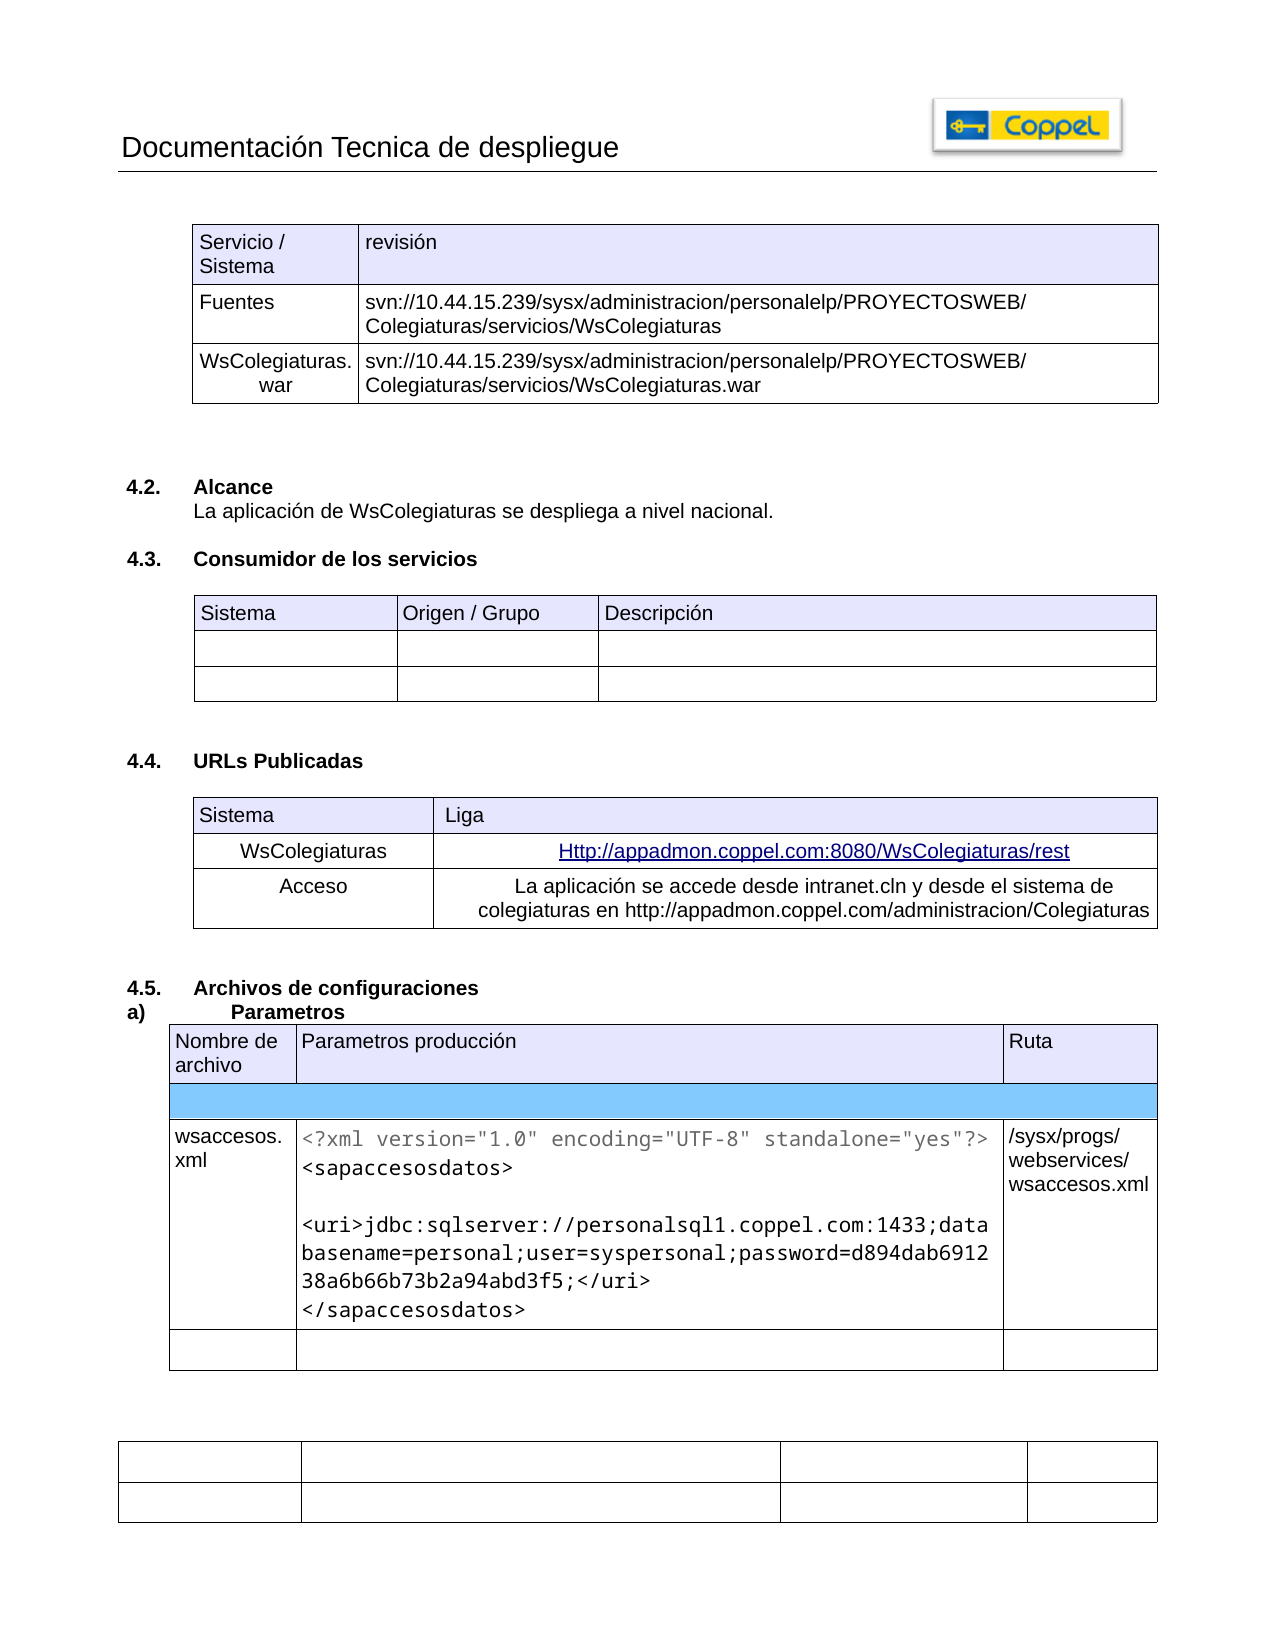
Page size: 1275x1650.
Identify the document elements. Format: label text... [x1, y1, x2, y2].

table_cell [195, 631, 397, 666]
table_cell [599, 667, 1156, 701]
table_header Descripción [599, 596, 1156, 630]
table_cell [297, 1330, 1003, 1369]
list Archivos de configuraciones [121, 976, 1157, 999]
table_cell [1004, 1330, 1157, 1369]
table_cell svn://10.44.15.239/sysx/administracion/personalelp/PROYECTOSWEB/Colegiaturas/servicios/WsColegiaturas.war [359, 344, 1158, 403]
table_cell WsColegiaturas [194, 834, 433, 868]
table_header [1028, 1442, 1157, 1482]
table_cell wsaccesos.xml [170, 1120, 296, 1329]
table_cell svn://10.44.15.239/sysx/administracion/personalelp/PROYECTOSWEB/Colegiaturas/servicios/WsColegiaturas [359, 285, 1158, 343]
table_cell [1028, 1483, 1157, 1522]
table_cell /sysx/progs/webservices/wsaccesos.xml [1004, 1120, 1157, 1329]
table_header Ruta [1004, 1025, 1157, 1083]
table_header [781, 1442, 1027, 1482]
picture [926, 94, 1129, 161]
list La aplicación de WsColegiaturas se despliega a nivel nacional. [156, 499, 1157, 523]
table_cell [302, 1483, 780, 1522]
table_header Nombre de archivo [170, 1025, 296, 1083]
list Alcance [120, 475, 1157, 499]
table_cell Fuentes [193, 285, 358, 343]
table_cell [398, 631, 598, 666]
table_cell [170, 1330, 296, 1369]
table_cell [119, 1483, 301, 1522]
table_header [119, 1442, 301, 1482]
list Parametros [121, 999, 1157, 1023]
table_cell [195, 667, 397, 701]
table_header Sistema [195, 596, 397, 630]
table_header Sistema [194, 798, 433, 833]
table_cell La aplicación se accede desde intranet.cln y desde el sistema de colegiaturas en http://appadmon.coppel.com/administracion/Colegiaturas [434, 869, 1157, 928]
table_header Parametros producción [297, 1025, 1003, 1083]
table_cell WsColegiaturas.war [193, 344, 358, 403]
table_header revisión [359, 225, 1158, 284]
table_cell Http://appadmon.coppel.com:8080/WsColegiaturas/rest [434, 834, 1157, 868]
table_cell <?xml version="1.0" encoding="UTF-8" standalone="yes"?> <sapaccesosdatos> <uri>jdbc:sqlserver://personalsql1.coppel.com:1433;databasename=personal;user=syspersonal;password=d894dab691238a6b66b73b2a94abd3f5;</uri> </sapaccesosdatos> [297, 1120, 1003, 1329]
table_header Liga [434, 798, 1157, 833]
table_cell Acceso [194, 869, 433, 928]
table_header [302, 1442, 780, 1482]
table_cell [781, 1483, 1027, 1522]
list URLs Publicadas [121, 749, 1157, 773]
table_header Servicio / Sistema [193, 225, 358, 284]
table_cell [398, 667, 598, 701]
table_cell [170, 1084, 1157, 1118]
list Consumidor de los servicios [121, 547, 1157, 571]
table_header Origen / Grupo [398, 596, 598, 630]
table_cell [599, 631, 1156, 666]
